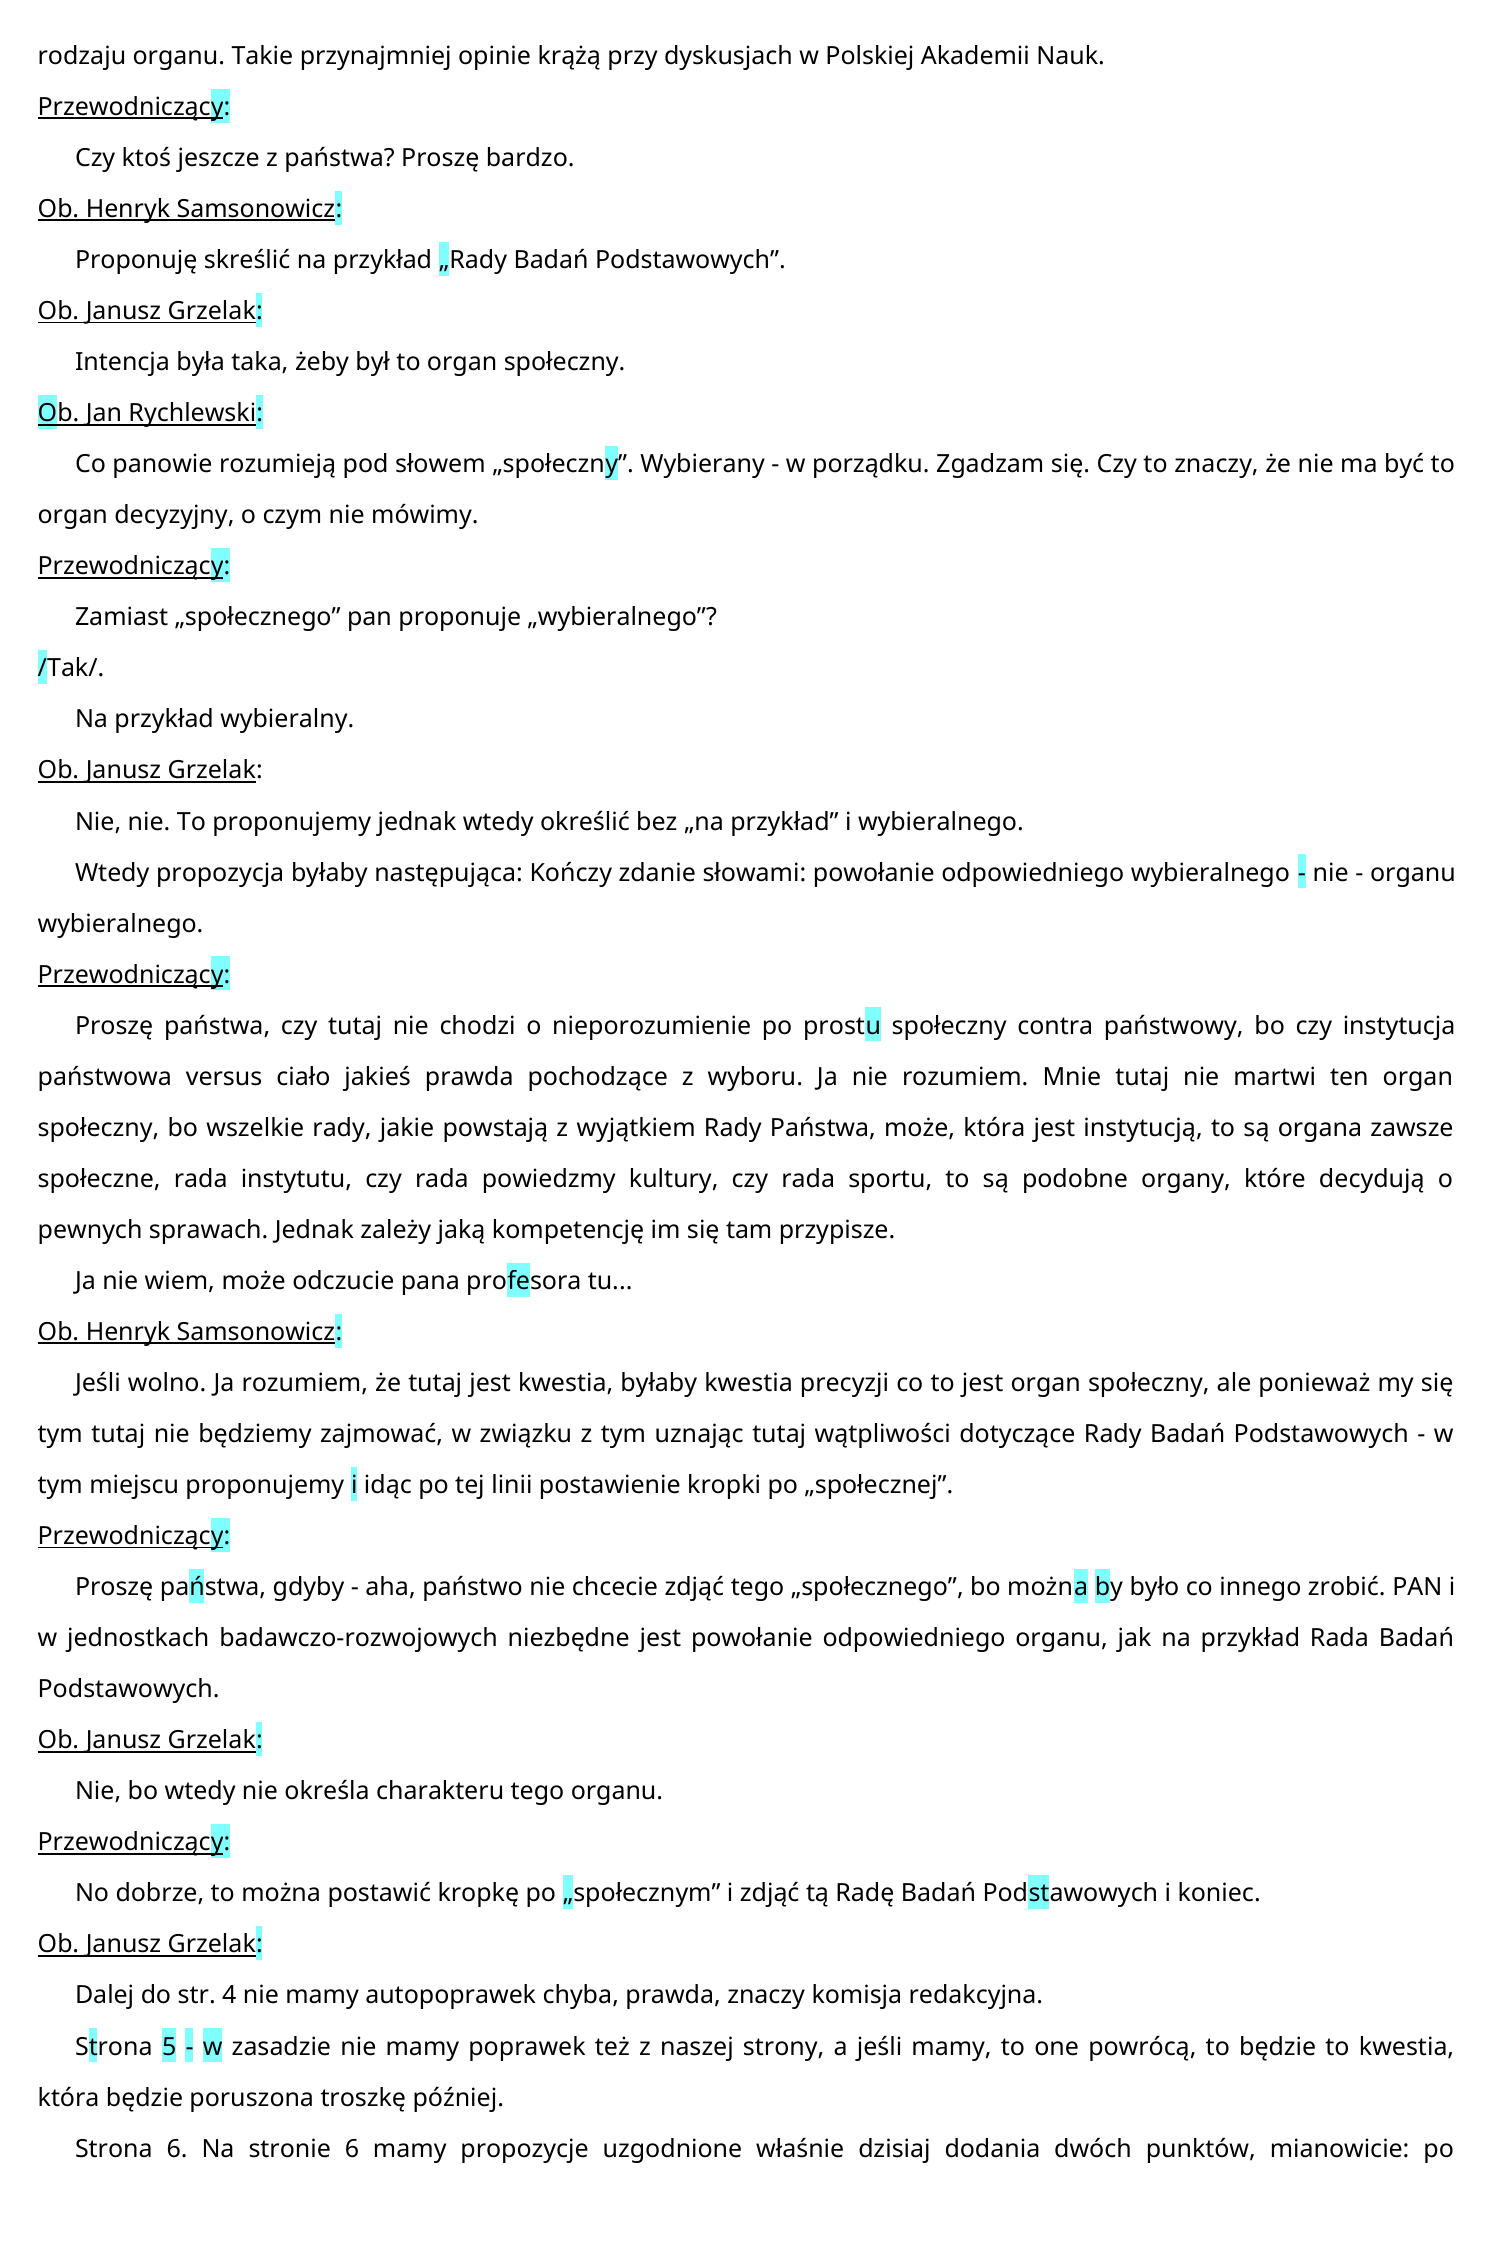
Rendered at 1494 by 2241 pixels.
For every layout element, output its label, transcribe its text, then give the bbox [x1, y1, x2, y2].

text No dobrze, to można postawić kropkę po „społecznym” i zdjąć tą Radę Badań Podstawowych i koniec. [37, 1875, 1456, 1909]
text /Tak/. [37, 650, 1456, 684]
text Ob. Janusz Grzelak: [37, 1722, 1456, 1756]
text Przewodniczący: [37, 1824, 1456, 1858]
text Na przykład wybieralny. [37, 701, 1456, 735]
text Proponuję skreślić na przykład „Rady Badań Podstawowych”. [37, 242, 1456, 276]
text rodzaju organu. Takie przynajmniej opinie krążą przy dyskusjach w Polskiej Akademii Nauk. [37, 37, 1456, 72]
text Proszę państwa, gdyby - aha, państwo nie chcecie zdjąć tego „społecznego”, bo można by było co innego zrobić. PAN i w jednostkach badawczo-rozwojowych niezbędne jest powołanie odpowiedniego organu, jak na przykład Rada Badań Podstawowych. [37, 1569, 1456, 1705]
text Nie, nie. To proponujemy jednak wtedy określić bez „na przykład” i wybieralnego. [37, 803, 1456, 837]
text Ob. Henryk Samsonowicz: [37, 1313, 1456, 1348]
text Nie, bo wtedy nie określa charakteru tego organu. [37, 1773, 1456, 1807]
text Co panowie rozumieją pod słowem „społeczny”. Wybierany - w porządku. Zgadzam się. Czy to znaczy, że nie ma być to organ decyzyjny, o czym nie mówimy. [37, 446, 1456, 531]
text Strona 6. Na stronie 6 mamy propozycje uzgodnione właśnie dzisiaj dodania dwóch punktów, mianowicie: po [37, 2130, 1456, 2164]
text Ob. Janusz Grzelak: [37, 752, 1456, 786]
text Strona 5 - w zasadzie nie mamy poprawek też z naszej strony, a jeśli mamy, to one powrócą, to będzie to kwestia, która będzie poruszona troszkę później. [37, 2028, 1456, 2113]
text Dalej do str. 4 nie mamy autopoprawek chyba, prawda, znaczy komisja redakcyjna. [37, 1977, 1456, 2011]
text Ob. Henryk Samsonowicz: [37, 191, 1456, 225]
text Przewodniczący: [37, 548, 1456, 582]
text Ob. Jan Rychlewski: [37, 395, 1456, 429]
text Czy ktoś jeszcze z państwa? Proszę bardzo. [37, 139, 1456, 174]
text Przewodniczący: [37, 1518, 1456, 1552]
text Przewodniczący: [37, 956, 1456, 990]
text Jeśli wolno. Ja rozumiem, że tutaj jest kwestia, byłaby kwestia precyzji co to jest organ społeczny, ale ponieważ my się tym tutaj nie będziemy zajmować, w związku z tym uznając tutaj wątpliwości dotyczące Rady Badań Podstawowych - w tym miejscu proponujemy i idąc po tej linii postawienie kropki po „społecznej”. [37, 1364, 1456, 1501]
text Ob. Janusz Grzelak: [37, 1926, 1456, 1960]
text Ob. Janusz Grzelak: [37, 293, 1456, 327]
text Wtedy propozycja byłaby następująca: Kończy zdanie słowami: powołanie odpowiedniego wybieralnego - nie - organu wybieralnego. [37, 854, 1456, 939]
text Intencja była taka, żeby był to organ społeczny. [37, 344, 1456, 378]
text Ja nie wiem, może odczucie pana profesora tu... [37, 1262, 1456, 1297]
text Zamiast „społecznego” pan proponuje „wybieralnego”? [37, 599, 1456, 633]
text Proszę państwa, czy tutaj nie chodzi o nieporozumienie po prostu społeczny contra państwowy, bo czy instytucja państwowa versus ciało jakieś prawda pochodzące z wyboru. Ja nie rozumiem. Mnie tutaj nie martwi ten organ społeczny, bo wszelkie rady, jakie powstają z wyjątkiem Rady Państwa, może, która jest instytucją, to są organa zawsze społeczne, rada instytutu, czy rada powiedzmy kultury, czy rada sportu, to są podobne organy, które decydują o pewnych sprawach. Jednak zależy jaką kompetencję im się tam przypisze. [37, 1007, 1456, 1246]
text Przewodniczący: [37, 88, 1456, 123]
